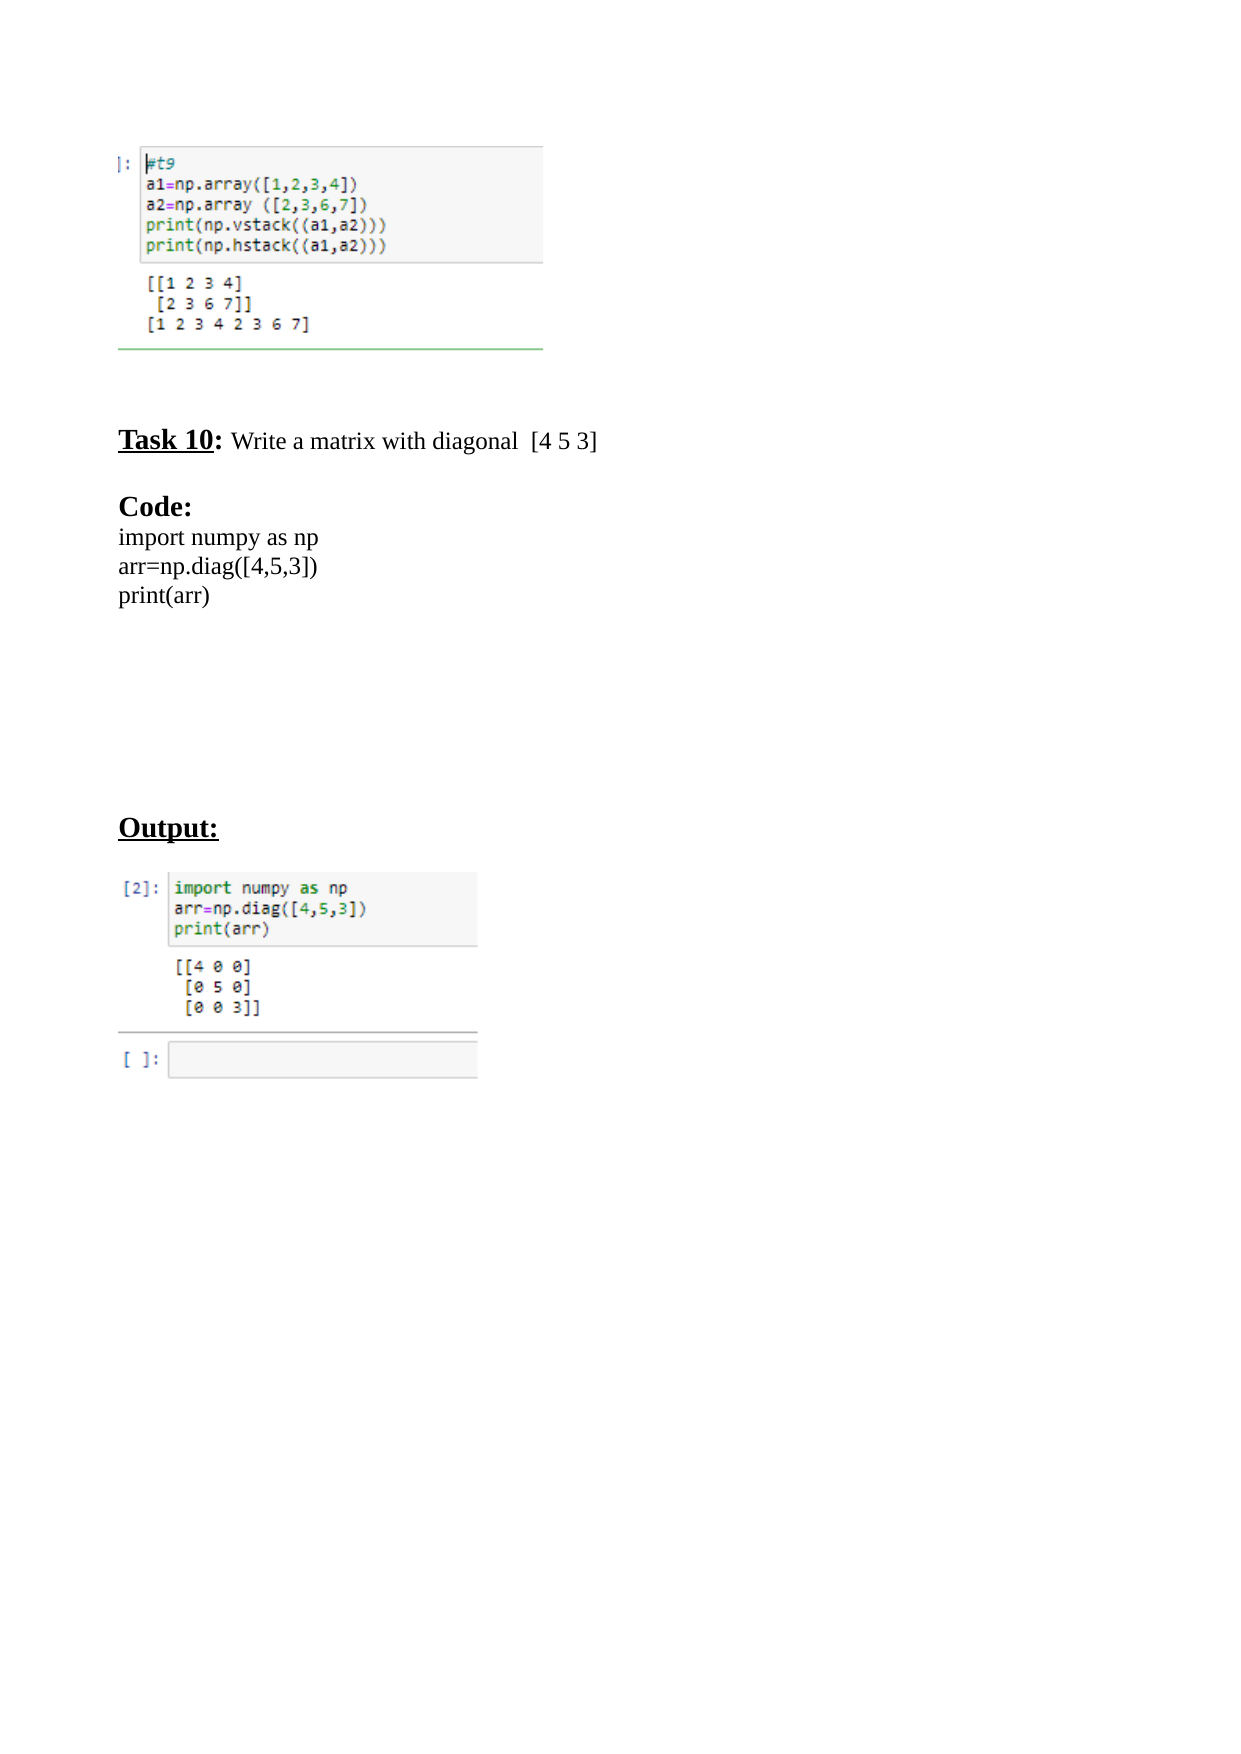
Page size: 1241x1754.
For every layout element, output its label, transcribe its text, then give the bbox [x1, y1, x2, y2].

text arr=np.diag([4,5,3]) [118, 551, 1122, 580]
text print(arr) [118, 580, 1122, 609]
text Output: [118, 810, 1122, 843]
picture [118, 872, 478, 1082]
text Code: [118, 489, 1122, 522]
picture [118, 146, 544, 355]
text Task 10: Write a matrix with diagonal [4 5 3] [118, 422, 1122, 455]
text import numpy as np [118, 522, 1122, 551]
